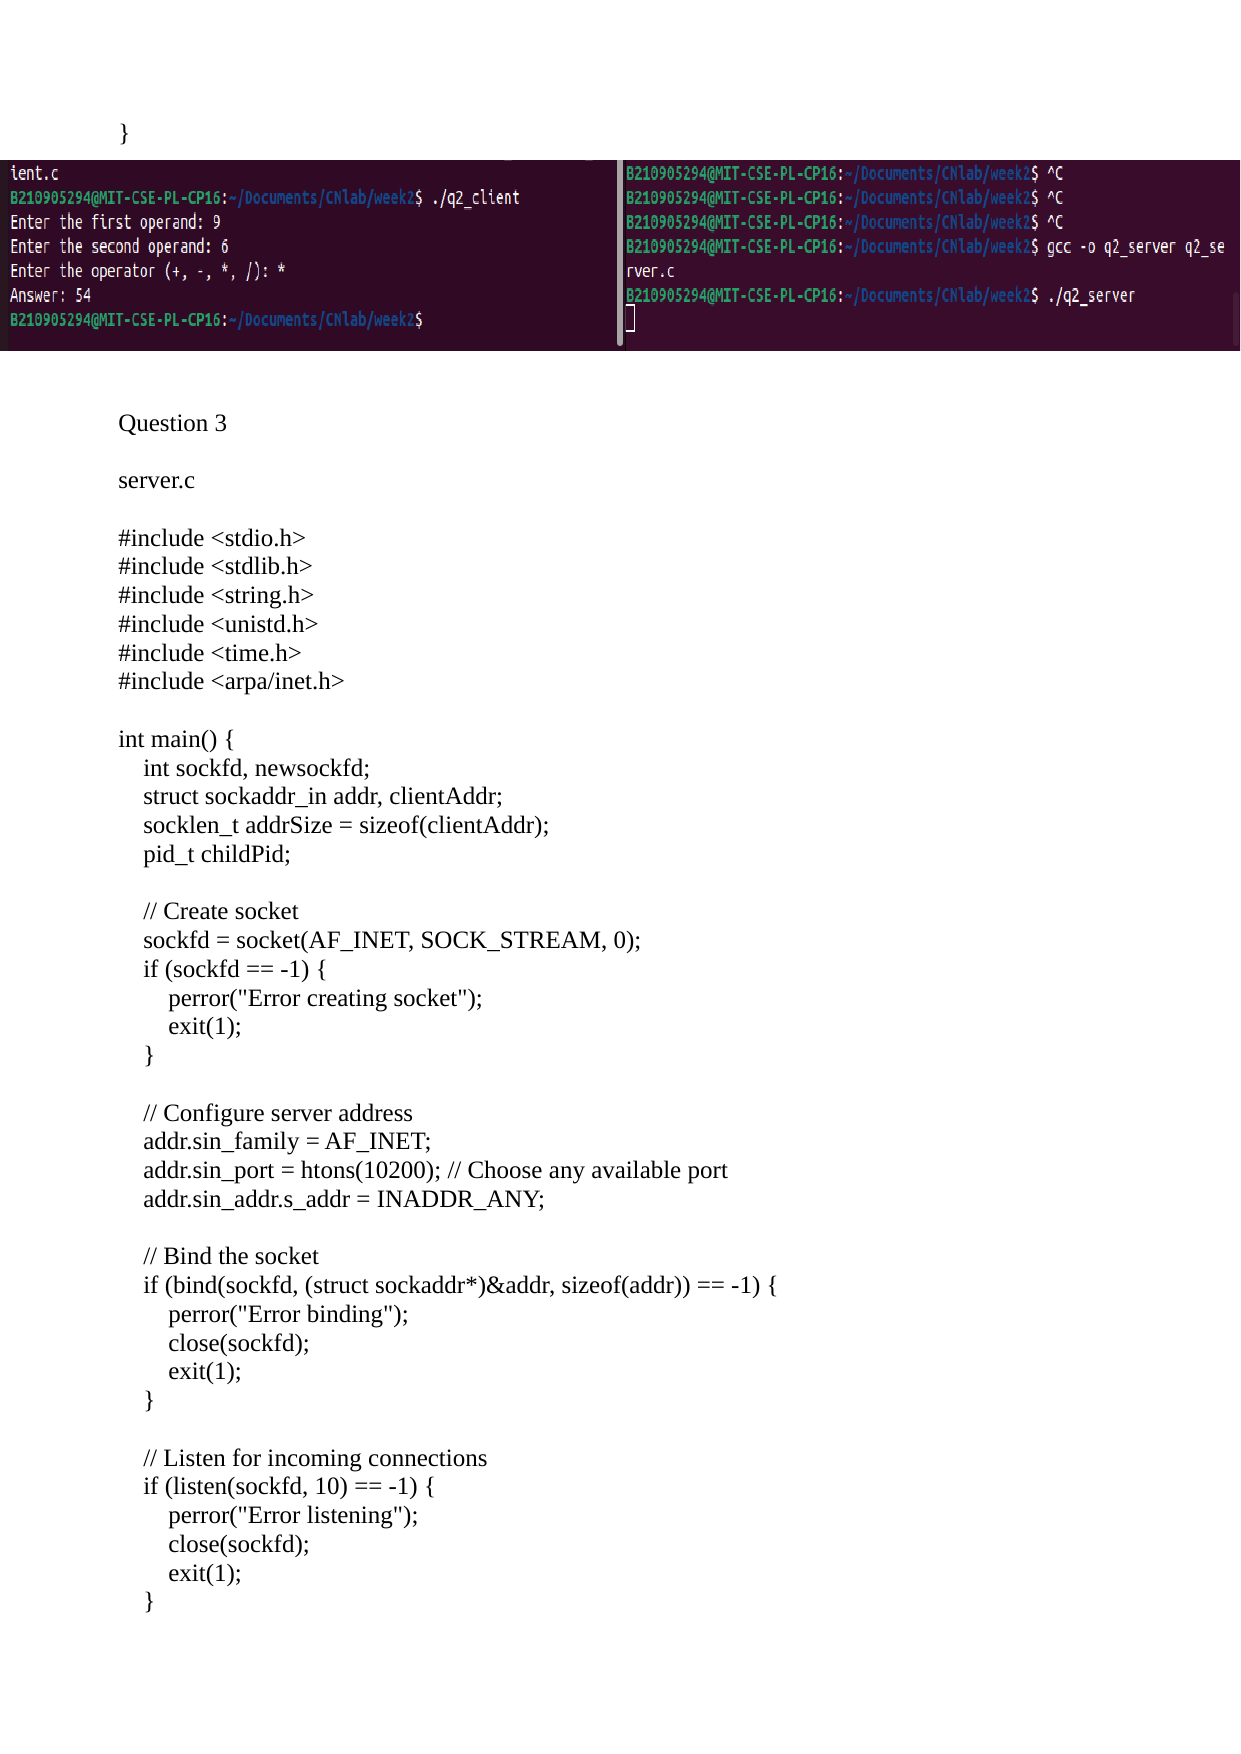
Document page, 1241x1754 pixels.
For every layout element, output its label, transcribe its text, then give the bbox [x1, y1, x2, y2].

text } [118, 1385, 1122, 1414]
text } [118, 1586, 1122, 1615]
text #include <unistd.h> [118, 609, 1122, 638]
text } [118, 118, 1122, 147]
text addr.sin_addr.s_addr = INADDR_ANY; [118, 1184, 1122, 1213]
text close(sockfd); [118, 1529, 1122, 1558]
text exit(1); [118, 1356, 1122, 1385]
text close(sockfd); [118, 1328, 1122, 1356]
text // Create socket [118, 896, 1122, 925]
text #include <stdlib.h> [118, 551, 1122, 580]
text // Bind the socket [118, 1241, 1122, 1270]
text perror("Error creating socket"); [118, 983, 1122, 1011]
text socklen_t addrSize = sizeof(clientAddr); [118, 810, 1122, 839]
text addr.sin_port = htons(10200); // Choose any available port [118, 1155, 1122, 1184]
text // Listen for incoming connections [118, 1443, 1122, 1471]
text if (listen(sockfd, 10) == -1) { [118, 1471, 1122, 1500]
text server.c [118, 465, 1122, 494]
text Question 3 [118, 408, 1122, 436]
picture [0, 160, 1241, 351]
text int main() { [118, 724, 1122, 753]
text exit(1); [118, 1011, 1122, 1040]
text #include <arpa/inet.h> [118, 666, 1122, 695]
text if (bind(sockfd, (struct sockaddr*)&addr, sizeof(addr)) == -1) { [118, 1270, 1122, 1299]
text // Configure server address [118, 1098, 1122, 1126]
text exit(1); [118, 1558, 1122, 1586]
text #include <time.h> [118, 638, 1122, 666]
text #include <stdio.h> [118, 523, 1122, 551]
text if (sockfd == -1) { [118, 954, 1122, 983]
text struct sockaddr_in addr, clientAddr; [118, 781, 1122, 810]
text perror("Error listening"); [118, 1500, 1122, 1529]
text pid_t childPid; [118, 839, 1122, 868]
text perror("Error binding"); [118, 1299, 1122, 1328]
text } [118, 1040, 1122, 1069]
text sockfd = socket(AF_INET, SOCK_STREAM, 0); [118, 925, 1122, 954]
text #include <string.h> [118, 580, 1122, 609]
text int sockfd, newsockfd; [118, 753, 1122, 781]
text addr.sin_family = AF_INET; [118, 1126, 1122, 1155]
